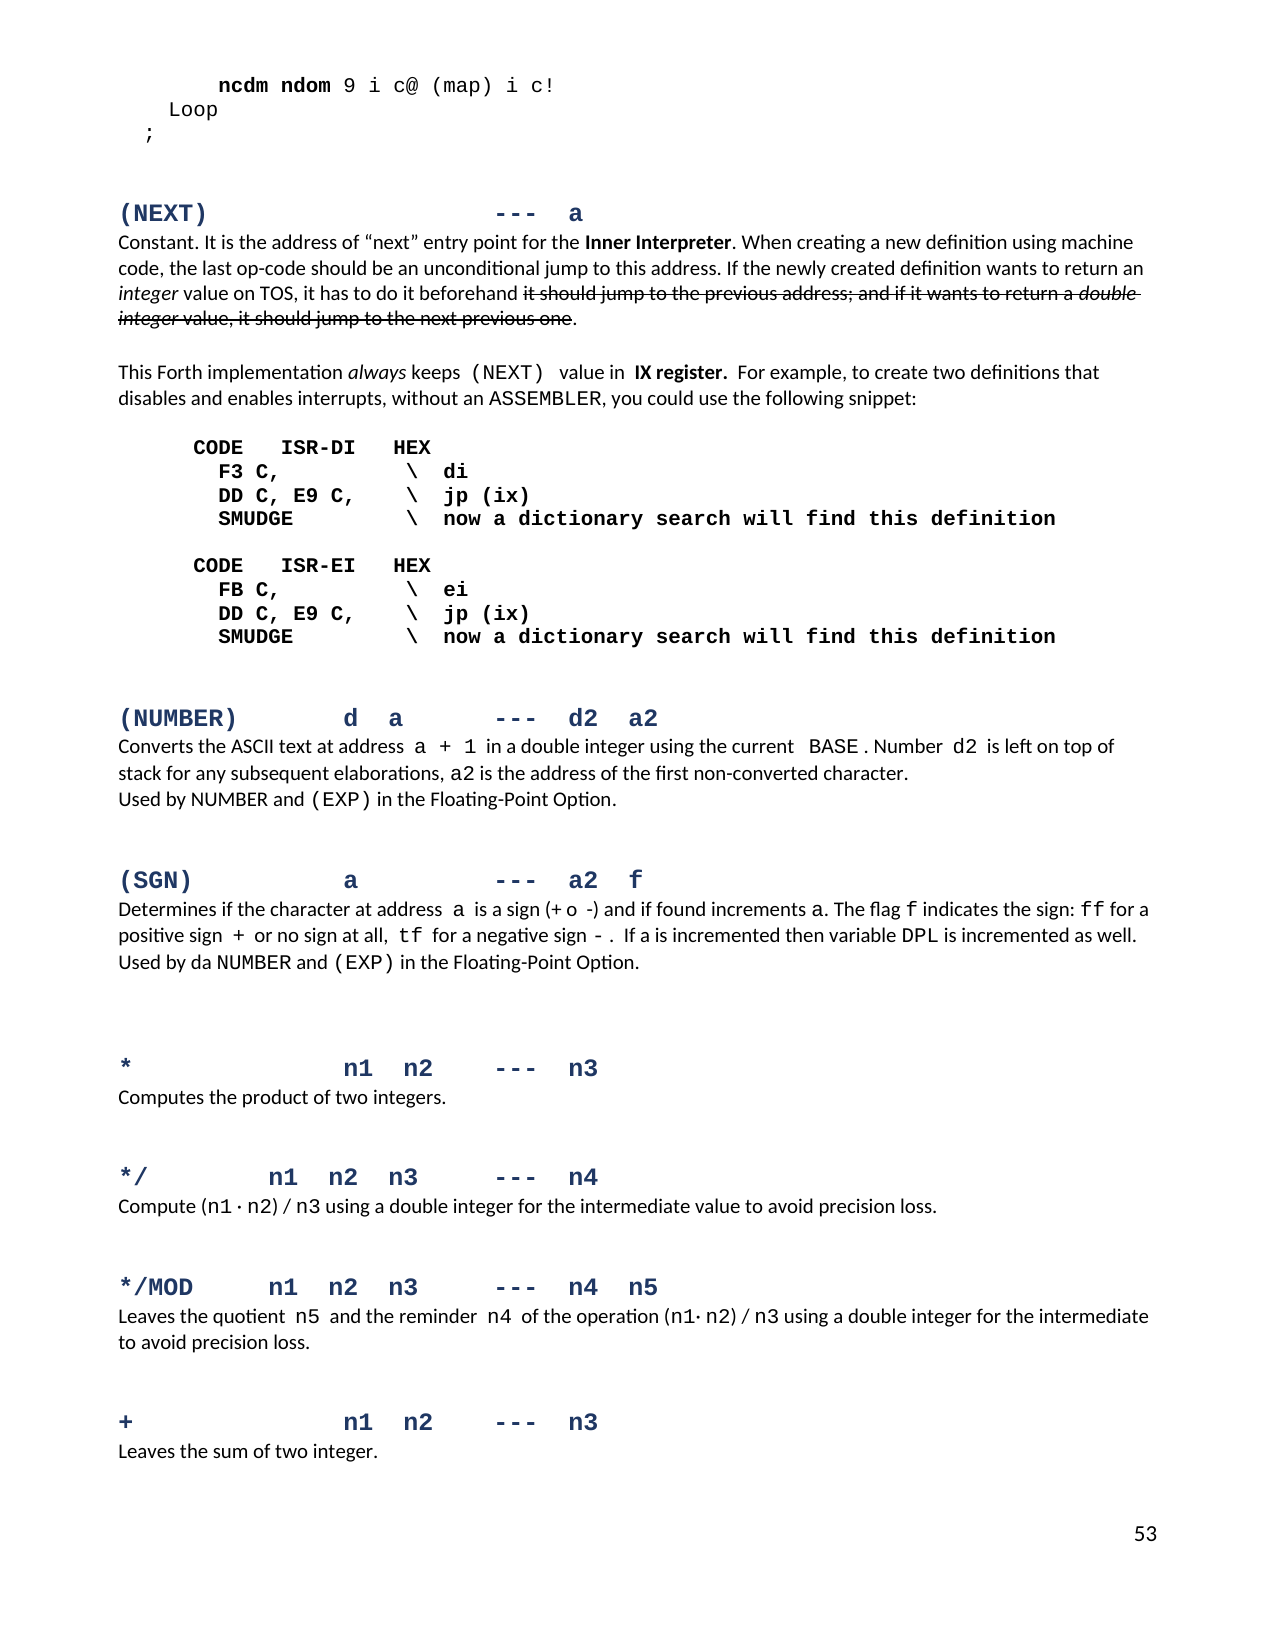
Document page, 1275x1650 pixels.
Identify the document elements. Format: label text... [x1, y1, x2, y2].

subtitle */ n1 n2 n3 --- n4 [118, 1165, 1157, 1193]
text F3 C, \ di [118, 461, 1157, 484]
text Constant. It is the address of “next” entry point for the Inner Interpreter. When creating a new definition using machine code, the last op-code should be an unconditional jump to this address. If the newly created definition wants to return an integer value on TOS, it has to do it beforehand it should jump to the previous address; and if it wants to return a double integer value, it should jump to the next previous one. [118, 229, 1157, 331]
text FB C, \ ei [118, 579, 1157, 603]
text DD C, E9 C, \ jp (ix) [118, 484, 1157, 508]
subtitle (NUMBER) d a --- d2 a2 [118, 705, 1157, 733]
text Converts the ASCII text at address a + 1 in a double integer using the current BASE . Number d2 is left on top of stack for any subsequent elaborations, a2 is the address of the first non-converted character. [118, 733, 1157, 786]
text ncdm ndom 9 i c@ (map) i c! [118, 75, 1157, 99]
text This Forth implementation always keeps (NEXT) value in IX register. For example, to create two definitions that disables and enables interrupts, without an ASSEMBLER, you could use the following snippet: [118, 359, 1157, 412]
text Used by NUMBER and (EXP) in the Floating-Point Option. [118, 786, 1157, 813]
subtitle */MOD n1 n2 n3 --- n4 n5 [118, 1274, 1157, 1303]
subtitle + n1 n2 --- n3 [118, 1410, 1157, 1438]
text CODE ISR-EI HEX [118, 556, 1157, 579]
subtitle (NEXT) --- a [118, 201, 1157, 229]
text ; [118, 122, 1157, 146]
text SMUDGE \ now a dictionary search will find this definition [118, 626, 1157, 650]
text DD C, E9 C, \ jp (ix) [118, 603, 1157, 626]
text Loop [118, 99, 1157, 122]
text Leaves the sum of two integer. [118, 1438, 1157, 1463]
text Leaves the quotient n5 and the reminder n4 of the operation (n1· n2) / n3 using a double integer for the intermediate to avoid precision loss. [118, 1303, 1157, 1355]
text Compute (n1 · n2) / n3 using a double integer for the intermediate value to avoid precision loss. [118, 1193, 1157, 1219]
text Determines if the character at address a is a sign (+ o -) and if found increments a. The flag f indicates the sign: ff for a positive sign + or no sign at all, tf for a negative sign - . If a is incremented then variable DPL is incremented as well. Used by da NUMBER and (EXP) in the Floating-Point Option. [118, 896, 1157, 976]
subtitle * n1 n2 --- n3 [118, 1056, 1157, 1084]
text CODE ISR-DI HEX [118, 437, 1157, 461]
subtitle (SGN) a --- a2 f [118, 868, 1157, 896]
text Computes the product of two integers. [118, 1084, 1157, 1110]
text SMUDGE \ now a dictionary search will find this definition [118, 508, 1157, 532]
